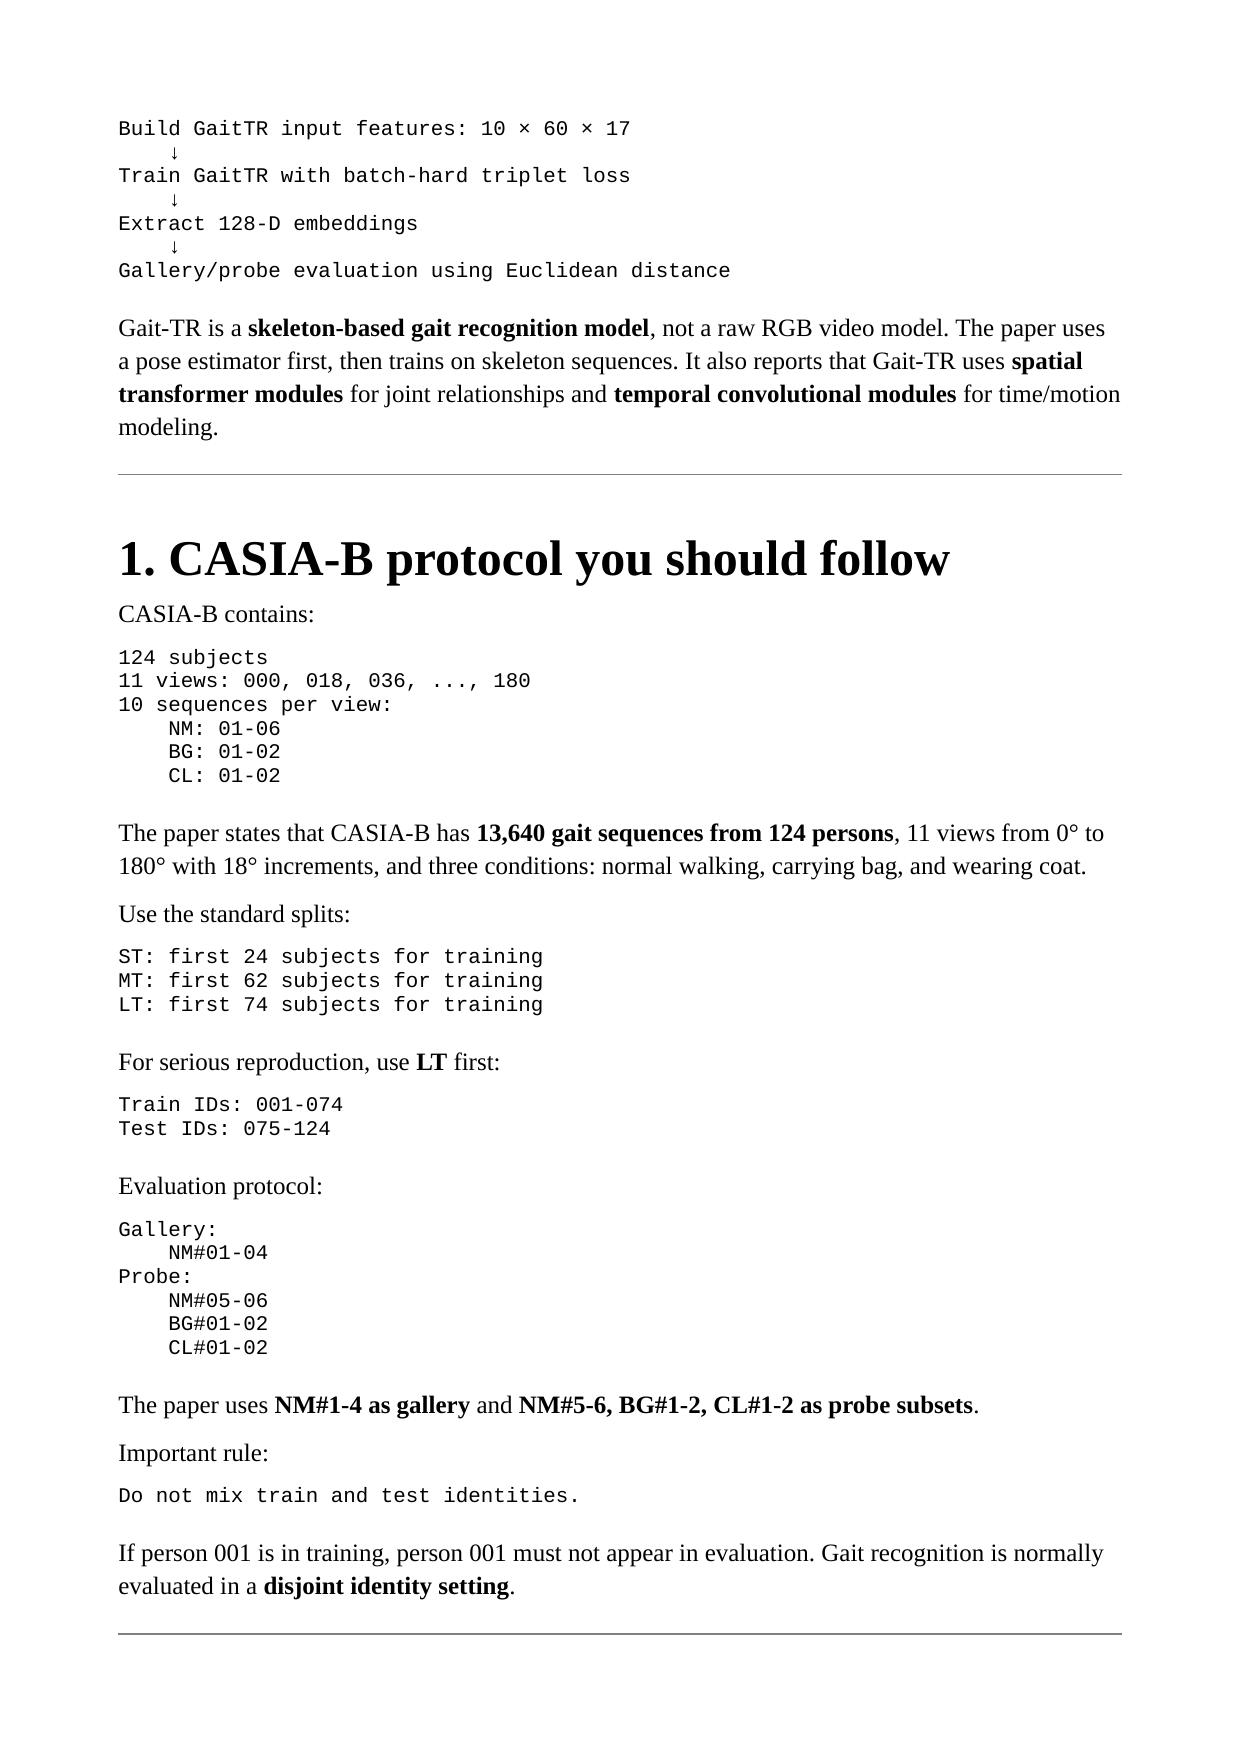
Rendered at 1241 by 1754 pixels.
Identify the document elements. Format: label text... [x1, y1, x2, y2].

text NM: 01-06 [118, 718, 1122, 741]
text BG#01-02 [118, 1313, 1122, 1337]
text 124 subjects [118, 647, 1122, 670]
text MT: first 62 subjects for training [118, 970, 1122, 993]
text Build GaitTR input features: 10 × 60 × 17 [118, 118, 1122, 142]
text CL#01-02 [118, 1337, 1122, 1361]
text If person 001 is in training, person 001 must not appear in evaluation. Gait recognition is normally evaluated in a disjoint identity setting. [118, 1538, 1122, 1600]
text Do not mix train and test identities. [118, 1485, 1122, 1509]
text Gallery/probe evaluation using Euclidean distance [118, 260, 1122, 284]
text CASIA-B contains: [118, 599, 1122, 628]
text For serious reproduction, use LT first: [118, 1047, 1122, 1075]
text Evaluation protocol: [118, 1171, 1122, 1200]
text 11 views: 000, 018, 036, ..., 180 [118, 670, 1122, 694]
text Use the standard splits: [118, 899, 1122, 927]
text Important rule: [118, 1438, 1122, 1466]
text Gallery: [118, 1219, 1122, 1242]
text NM#05-06 [118, 1289, 1122, 1313]
text Gait-TR is a skeleton-based gait recognition model, not a raw RGB video model. The paper uses a pose estimator first, then trains on skeleton sequences. It also reports that Gait-TR uses spatial transformer modules for joint relationships and temporal convolutional modules for time/motion modeling. [118, 313, 1122, 441]
text ↓ [118, 189, 1122, 213]
text The paper uses NM#1-4 as gallery and NM#5-6, BG#1-2, CL#1-2 as probe subsets. [118, 1390, 1122, 1419]
text CL: 01-02 [118, 765, 1122, 788]
text ↓ [118, 142, 1122, 165]
text Test IDs: 075-124 [118, 1118, 1122, 1142]
text Probe: [118, 1266, 1122, 1289]
text Extract 128-D embeddings [118, 213, 1122, 236]
text BG: 01-02 [118, 741, 1122, 765]
subtitle 1. CASIA-B protocol you should follow [118, 529, 1122, 587]
text NM#01-04 [118, 1242, 1122, 1266]
text 10 sequences per view: [118, 694, 1122, 718]
text ST: first 24 subjects for training [118, 946, 1122, 970]
text Train IDs: 001-074 [118, 1094, 1122, 1118]
text The paper states that CASIA-B has 13,640 gait sequences from 124 persons, 11 views from 0° to 180° with 18° increments, and three conditions: normal walking, carrying bag, and wearing coat. [118, 818, 1122, 880]
text LT: first 74 subjects for training [118, 993, 1122, 1017]
text ↓ [118, 236, 1122, 260]
text Train GaitTR with batch-hard triplet loss [118, 165, 1122, 189]
